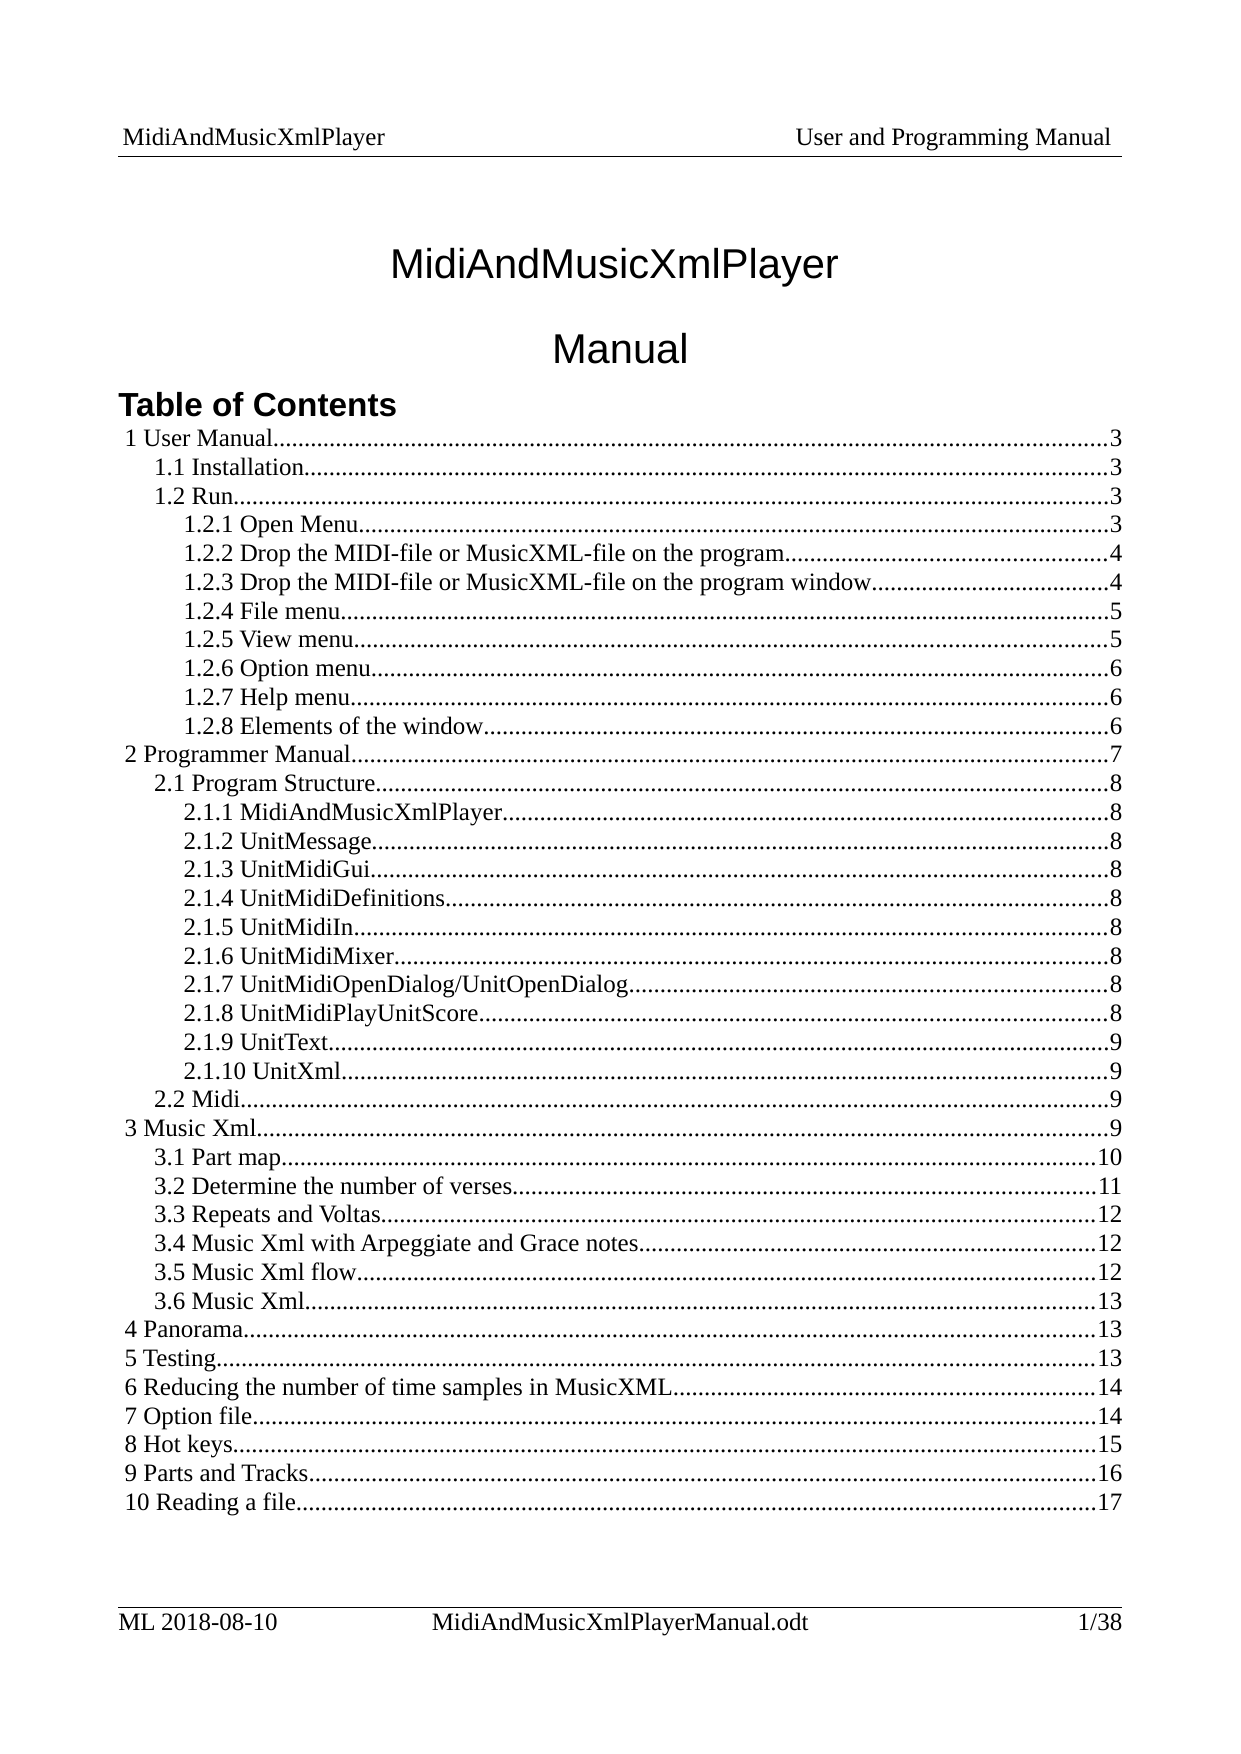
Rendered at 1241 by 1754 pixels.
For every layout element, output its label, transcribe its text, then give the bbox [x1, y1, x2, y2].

text 1.2.4 File menu 5 [177, 596, 1122, 624]
text 8 Hot keys 15 [118, 1429, 1122, 1458]
text 7 Option file 14 [118, 1401, 1122, 1429]
text 2.1.4 UnitMidiDefinitions 8 [177, 883, 1122, 912]
text 1.2.8 Elements of the window 6 [177, 711, 1122, 739]
text 3.5 Music Xml flow 12 [148, 1257, 1122, 1286]
text 1.2.1 Open Menu 3 [177, 509, 1122, 538]
text 1.2.6 Option menu 6 [177, 653, 1122, 682]
text 2.1.2 UnitMessage 8 [177, 826, 1122, 854]
text 2 Programmer Manual 7 [118, 739, 1122, 768]
subtitle MidiAndMusicXmlPlayer [118, 239, 1122, 287]
text 2.1.1 MidiAndMusicXmlPlayer 8 [177, 797, 1122, 826]
text 4 Panorama 13 [118, 1314, 1122, 1343]
text 2.1.9 UnitText 9 [177, 1027, 1122, 1056]
text 1 User Manual 3 [118, 423, 1122, 452]
text 3.3 Repeats and Voltas 12 [148, 1199, 1122, 1228]
subtitle Table of Contents [118, 385, 1122, 423]
text 3 Music Xml 9 [118, 1113, 1122, 1142]
text 2.2 Midi 9 [148, 1084, 1122, 1113]
text 1.2 Run 3 [148, 481, 1122, 509]
text 1.2.3 Drop the MIDI-file or MusicXML-file on the program window 4 [177, 567, 1122, 596]
text 2.1.3 UnitMidiGui 8 [177, 854, 1122, 883]
text 6 Reducing the number of time samples in MusicXML 14 [118, 1372, 1122, 1401]
text 2.1.10 UnitXml 9 [177, 1056, 1122, 1084]
text 2.1 Program Structure 8 [148, 768, 1122, 797]
text 9 Parts and Tracks 16 [118, 1458, 1122, 1487]
text 5 Testing 13 [118, 1343, 1122, 1372]
text 3.1 Part map 10 [148, 1142, 1122, 1171]
text 2.1.8 UnitMidiPlayUnitScore 8 [177, 998, 1122, 1027]
text 2.1.7 UnitMidiOpenDialog/UnitOpenDialog 8 [177, 969, 1122, 998]
text 1.2.7 Help menu 6 [177, 682, 1122, 711]
text 2.1.6 UnitMidiMixer 8 [177, 941, 1122, 969]
text 2.1.5 UnitMidiIn 8 [177, 912, 1122, 941]
text 3.2 Determine the number of verses 11 [148, 1171, 1122, 1199]
subtitle Manual [118, 324, 1122, 372]
text 3.6 Music Xml 13 [148, 1286, 1122, 1314]
text 1.1 Installation 3 [148, 452, 1122, 481]
text 1.2.5 View menu 5 [177, 624, 1122, 653]
text 10 Reading a file 17 [118, 1487, 1122, 1516]
text 3.4 Music Xml with Arpeggiate and Grace notes 12 [148, 1228, 1122, 1257]
text 1.2.2 Drop the MIDI-file or MusicXML-file on the program 4 [177, 538, 1122, 567]
